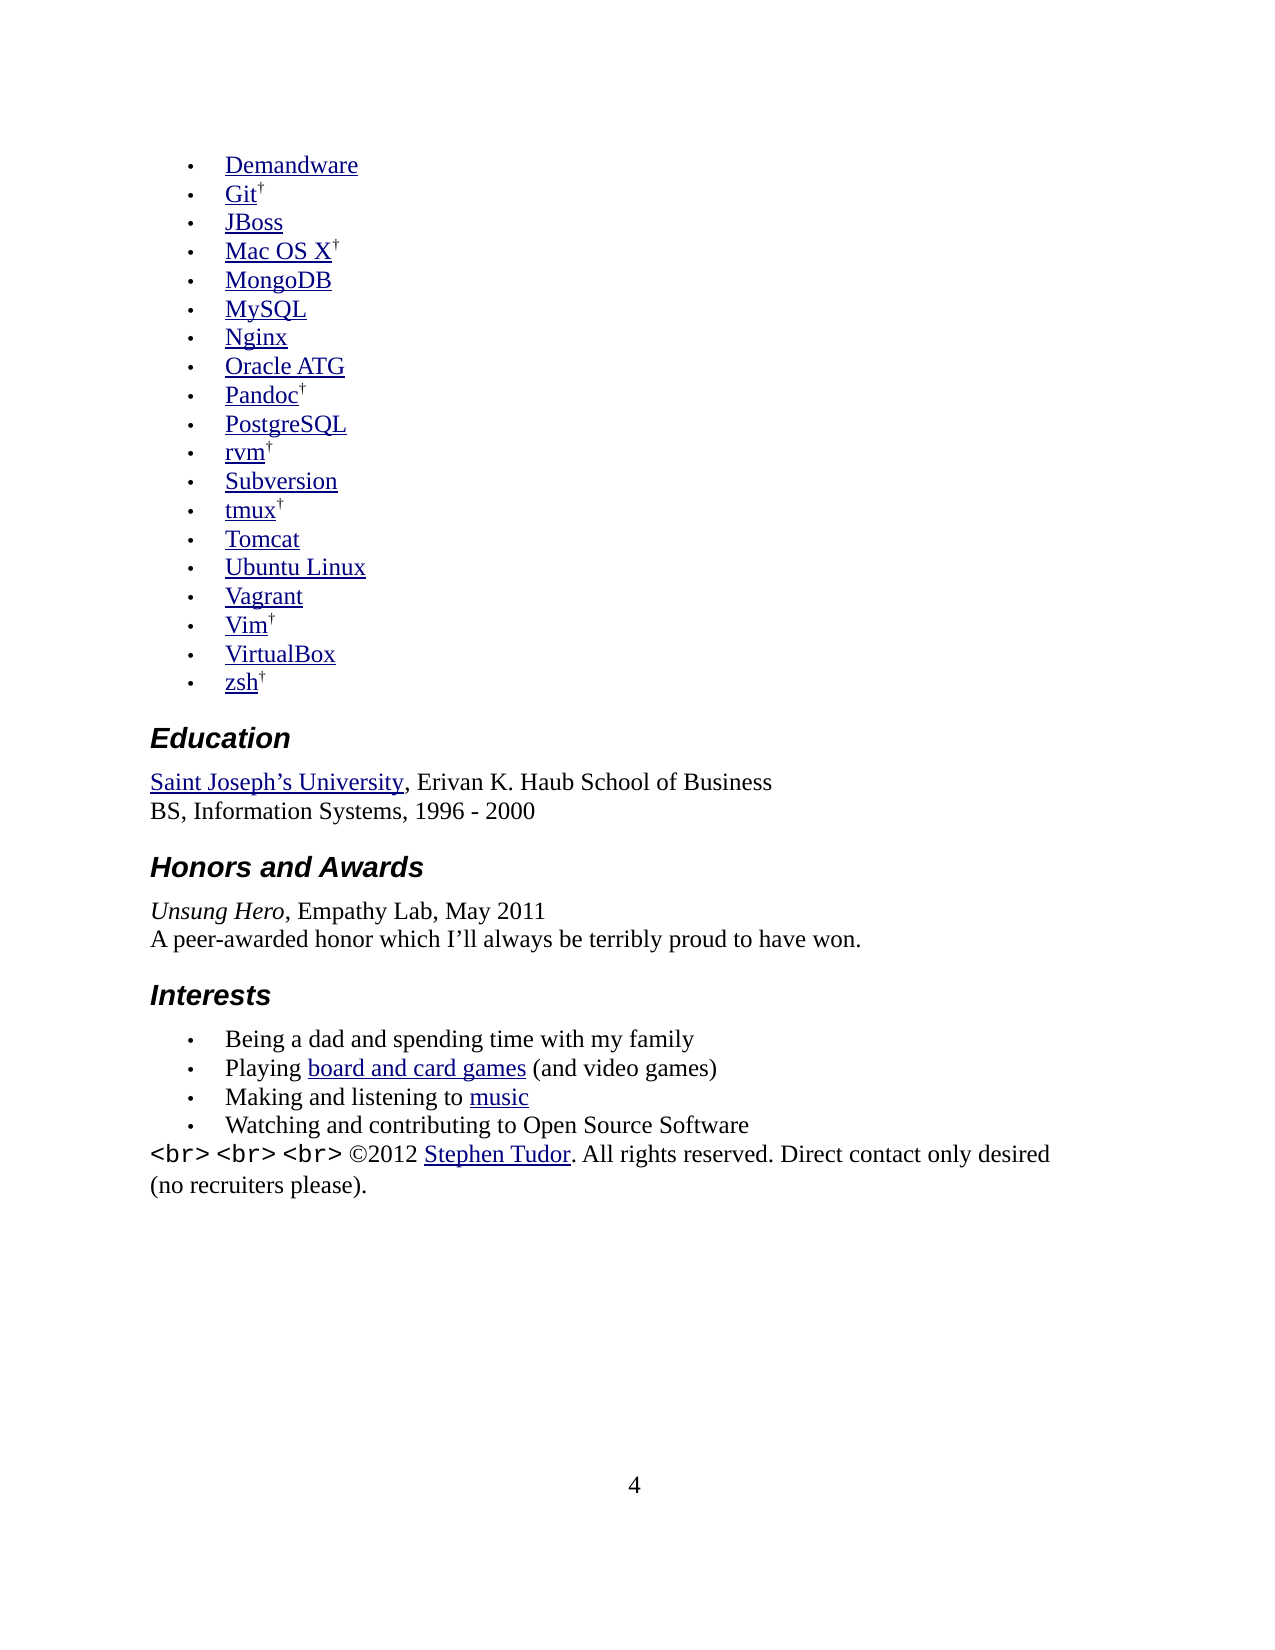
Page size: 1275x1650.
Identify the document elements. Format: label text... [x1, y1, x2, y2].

list Being a dad and spending time with my family [187, 1024, 1125, 1053]
list Playing board and card games (and video games) [187, 1053, 1125, 1082]
list Nginx [187, 322, 1125, 351]
list PostgreSQL [187, 409, 1125, 437]
subtitle Honors and Awards [150, 850, 1125, 883]
text Saint Joseph’s University, Erivan K. Haub School of Business BS, Information Systems, 1996 - 2000 [150, 767, 1125, 825]
list Watching and contributing to Open Source Software [187, 1111, 1125, 1139]
subtitle Education [150, 721, 1125, 755]
list Demandware [187, 150, 1125, 179]
list Tomcat [187, 524, 1125, 552]
text Unsung Hero, Empathy Lab, May 2011 A peer-awarded honor which I’ll always be terribly proud to have won. [150, 896, 1125, 953]
list Vagrant [187, 581, 1125, 610]
list Ubuntu Linux [187, 552, 1125, 581]
list zsh† [187, 667, 1125, 696]
subtitle Interests [150, 978, 1125, 1012]
list JBoss [187, 207, 1125, 236]
list Pandoc† [187, 380, 1125, 409]
list rvm† [187, 437, 1125, 466]
list VirtualBox [187, 639, 1125, 667]
list Mac OS X† [187, 236, 1125, 265]
list MySQL [187, 294, 1125, 322]
list MongoDB [187, 265, 1125, 294]
list tmux† [187, 495, 1125, 524]
list Git† [187, 179, 1125, 207]
list Vim† [187, 610, 1125, 639]
text <br> <br> <br> ©2012 Stephen Tudor. All rights reserved. Direct contact only desired (no recruiters please). [150, 1139, 1125, 1199]
list Oracle ATG [187, 351, 1125, 380]
list Making and listening to music [187, 1082, 1125, 1111]
list Subversion [187, 466, 1125, 495]
